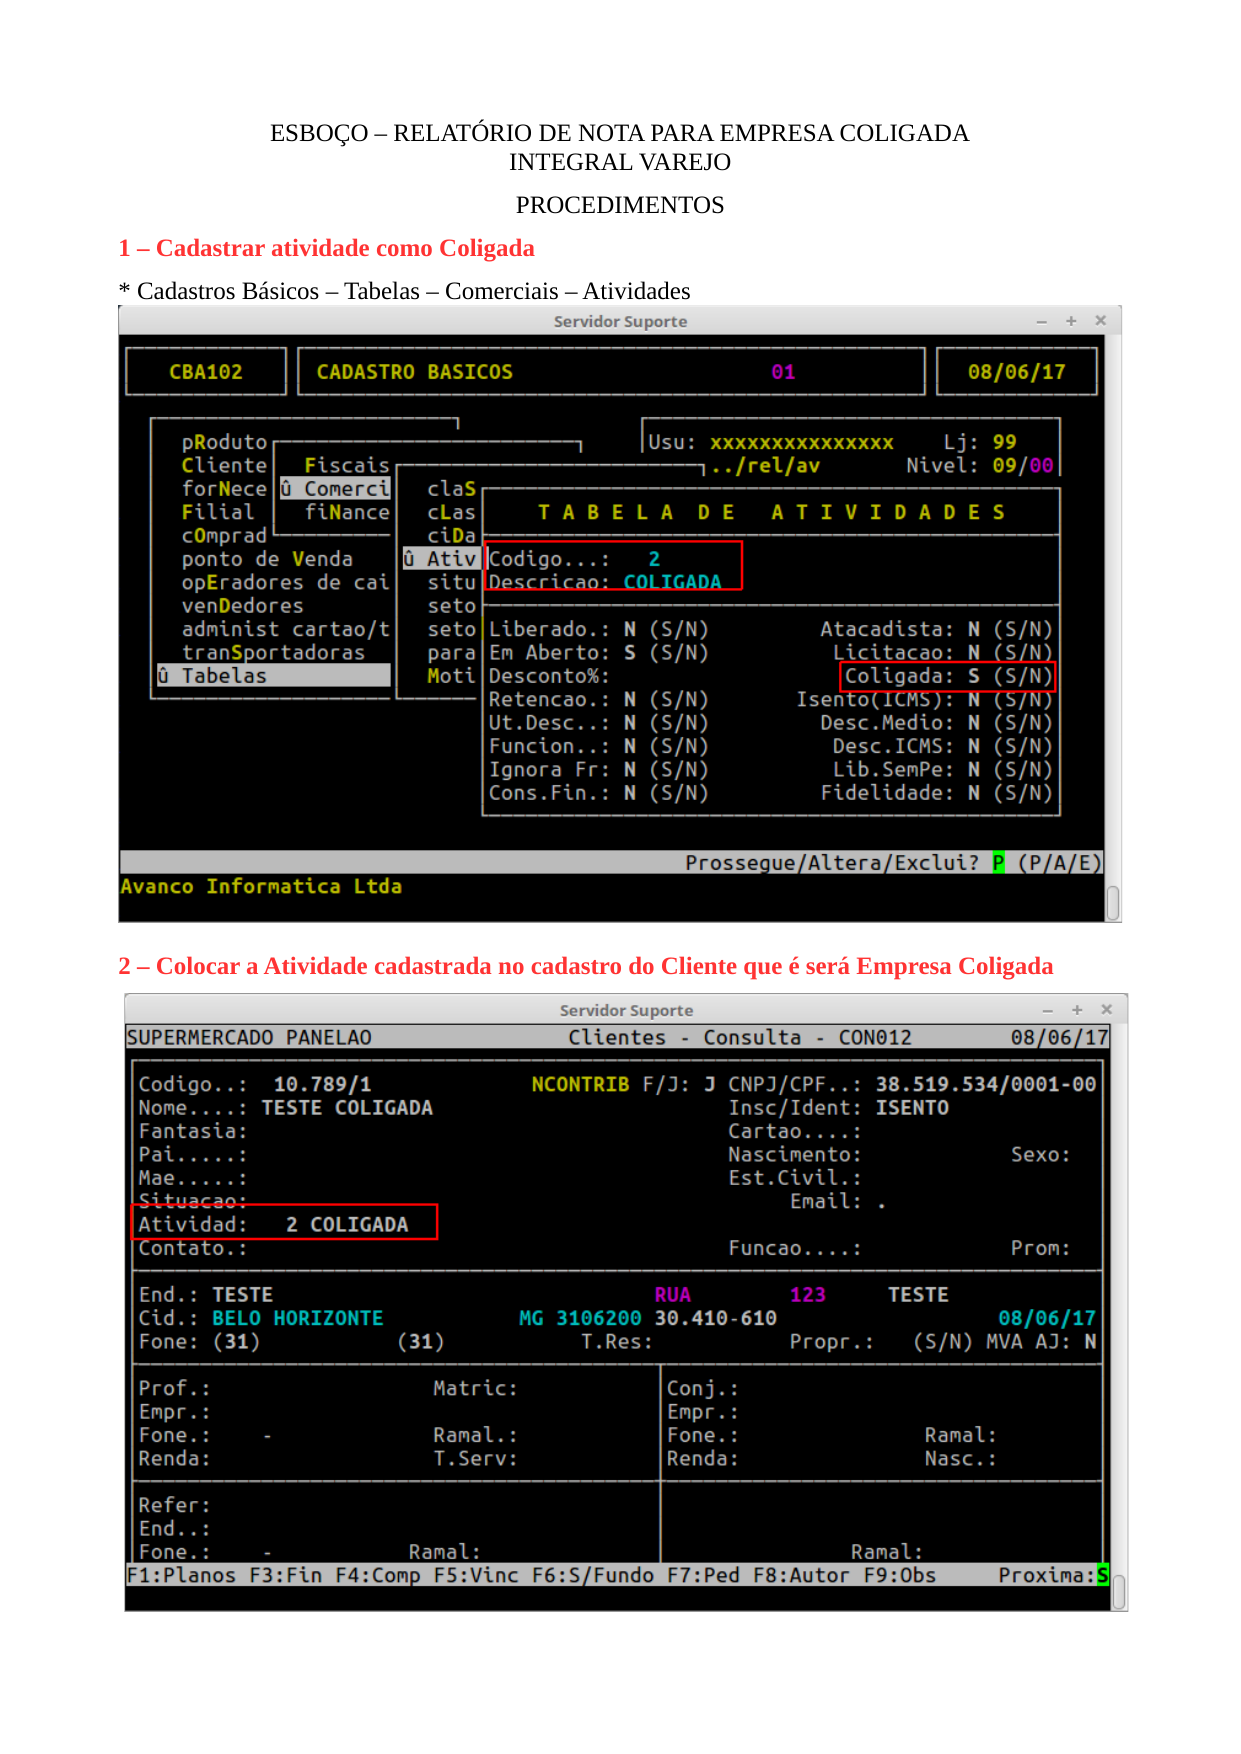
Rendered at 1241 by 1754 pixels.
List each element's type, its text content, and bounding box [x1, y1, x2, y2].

text 2 – Colocar a Atividade cadastrada no cadastro do Cliente que é será Empresa Coligada [118, 951, 1122, 980]
text 1 – Cadastrar atividade como Coligada [118, 233, 1122, 262]
text ESBOÇO – RELATÓRIO DE NOTA PARA EMPRESA COLIGADA [118, 118, 1122, 147]
text * Cadastros Básicos – Tabelas – Comerciais – Atividades [118, 276, 1122, 305]
text INTEGRAL VAREJO [118, 147, 1122, 176]
picture [124, 993, 1129, 1612]
picture [118, 305, 1123, 923]
text PROCEDIMENTOS [118, 190, 1122, 219]
